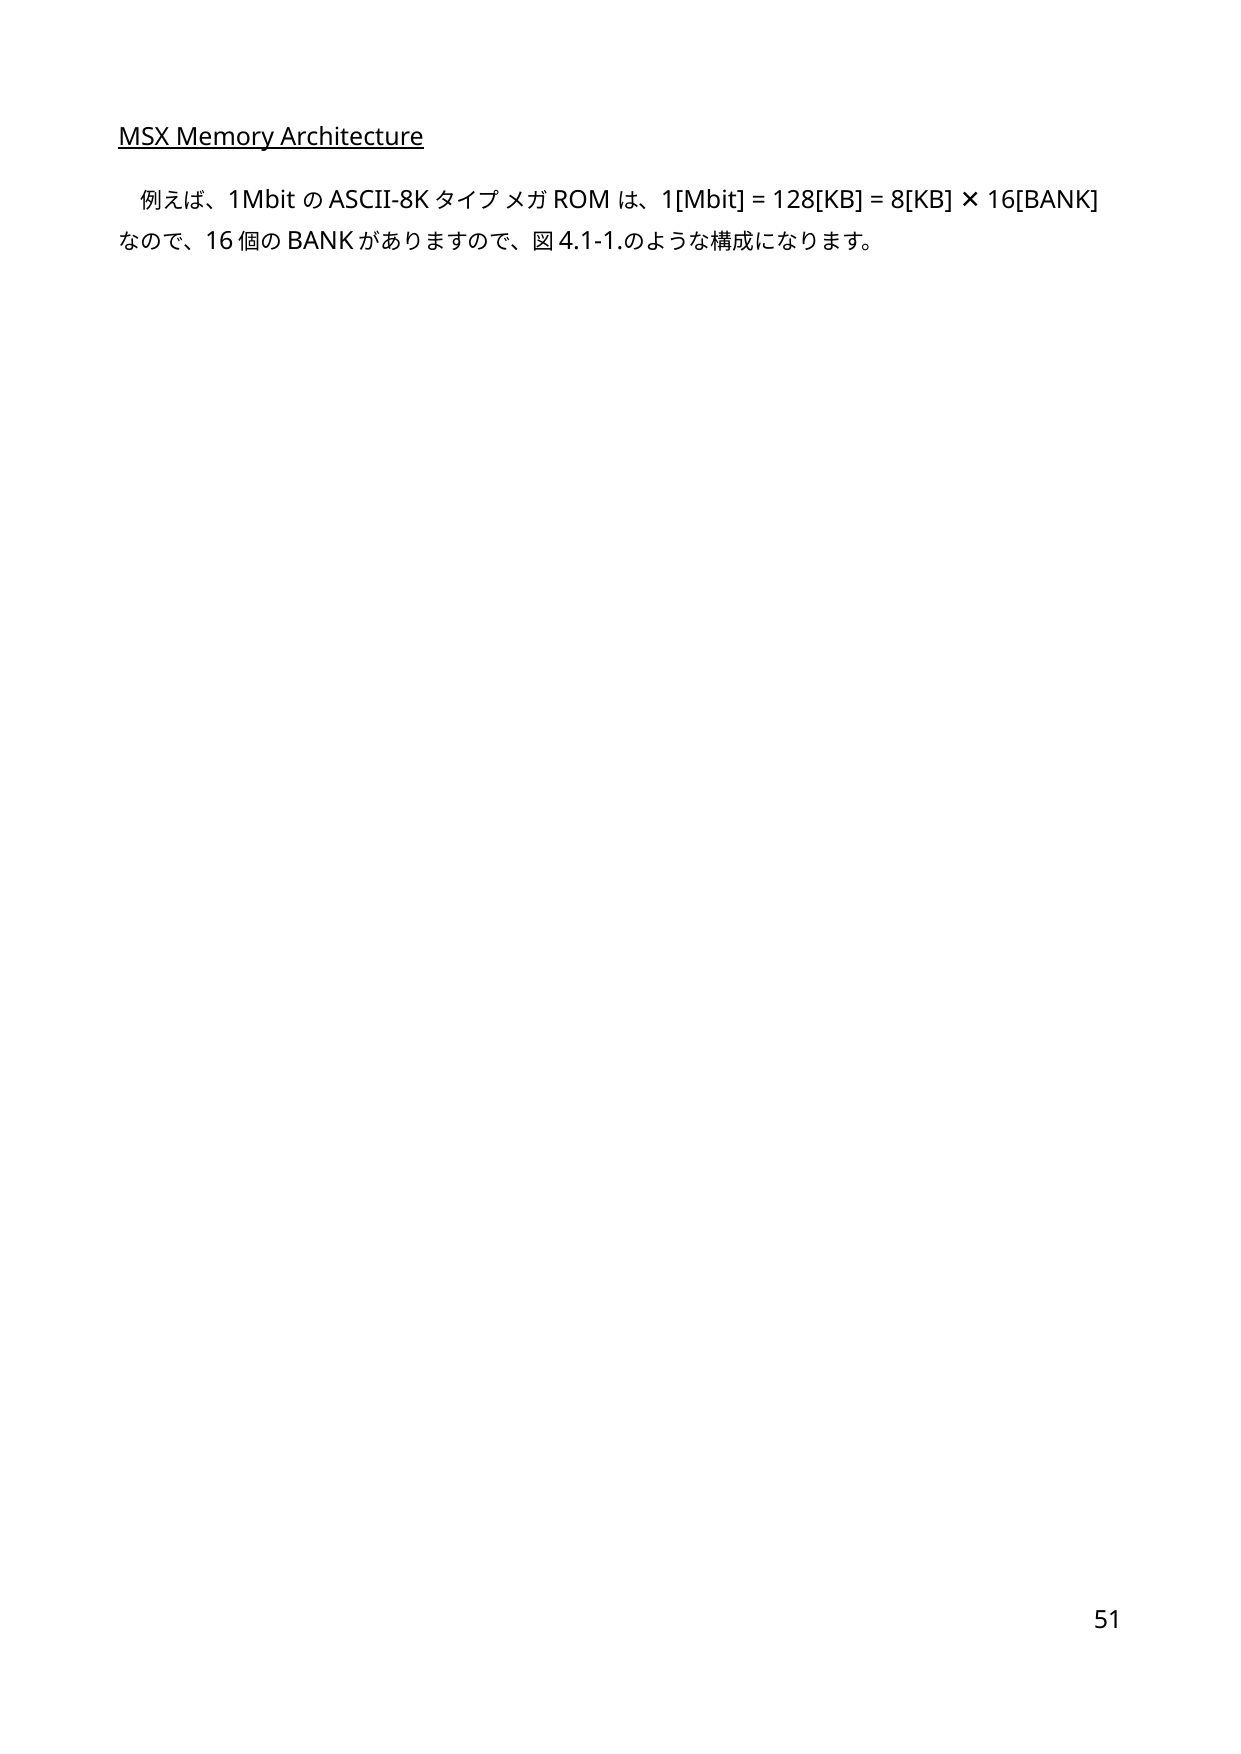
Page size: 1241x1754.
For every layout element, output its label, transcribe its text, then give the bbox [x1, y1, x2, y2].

text 例えば、1Mbit の ASCII-8Kタイプ メガROM は、1[Mbit] = 128[KB] = 8[KB] ✕ 16[BANK] なので、16個のBANKがありますので、図4.1-1.のような構成になります。 [118, 182, 1122, 257]
